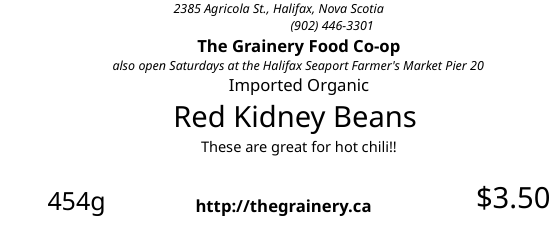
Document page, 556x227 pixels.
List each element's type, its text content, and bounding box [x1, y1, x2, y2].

table_cell Imported Organic Red Kidney Beans These are great for hot chili!! [47, 74, 550, 175]
table_cell http://thegrainery.ca [151, 175, 415, 217]
table_cell $3.50 [415, 175, 550, 217]
table_cell 454g [47, 175, 151, 217]
table_header 2385 Agricola St., Halifax, Nova Scotia (902) 446-3301 The Grainery Food Co-op also open Saturdays at the Halifax Seaport Farmer's Market Pier 20 [47, 0, 550, 74]
